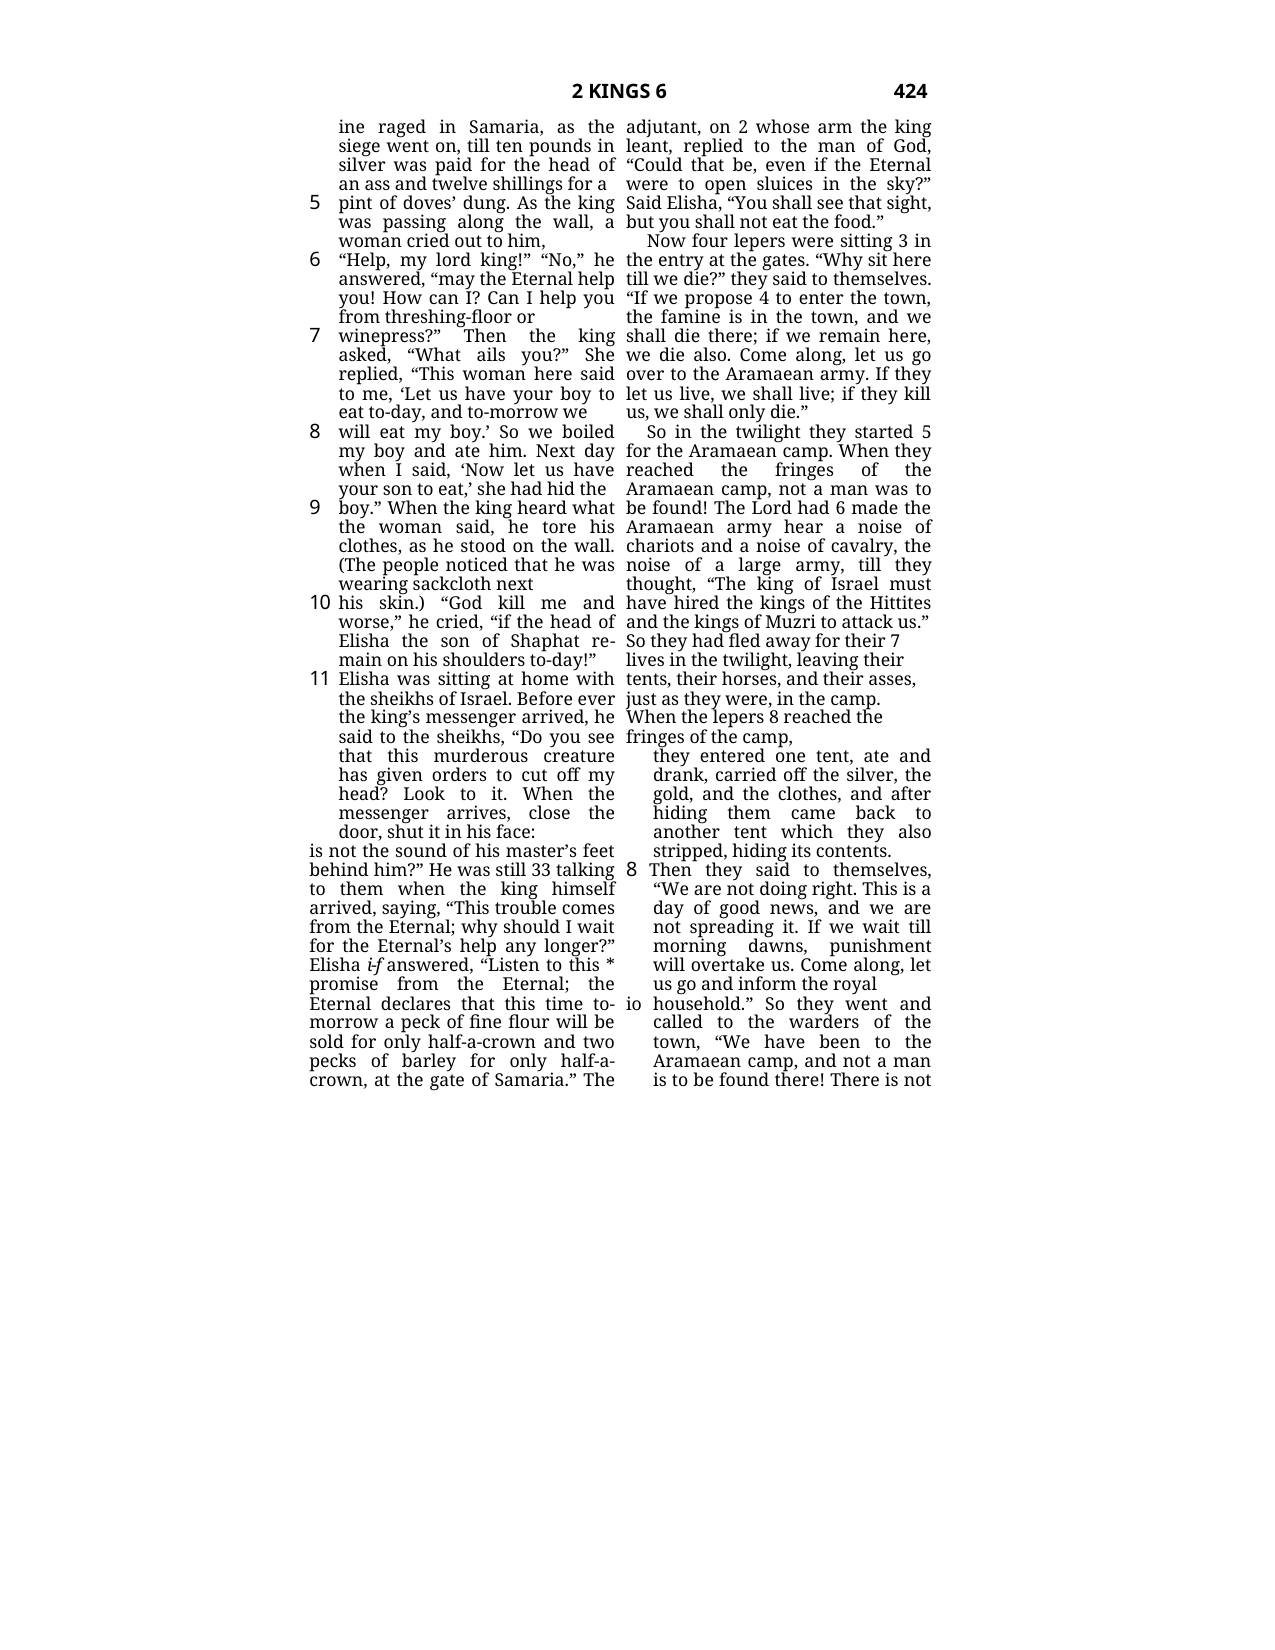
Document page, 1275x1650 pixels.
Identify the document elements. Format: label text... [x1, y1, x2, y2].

list boy.” When the king heard what the woman said, he tore his clothes, as he stood on the wall. (The people noticed that he was wearing sackcloth next [309, 499, 615, 594]
list Then they said to themselves, “We are not doing right. This is a day of good news, and we are not spreading it. If we wait till morning dawns, punishment will overtake us. Come along, let us go and inform the royal [626, 861, 932, 995]
list his skin.) “God kill me and worse,” he cried, “if the head of Elisha the son of Shaphat re­main on his shoulders to-day!” [309, 594, 615, 671]
text io household.” So they went and called to the warders of the town, “We have been to the Aramaean camp, and not a man is to be found there! There is not [626, 995, 932, 1090]
list ine raged in Samaria, as the siege went on, till ten pounds in silver was paid for the head of an ass and twelve shillings for a [309, 118, 615, 194]
list pint of doves’ dung. As the king was passing along the wall, a woman cried out to him, [309, 194, 615, 251]
text So in the twilight they started 5 for the Aramaean camp. When they reached the fringes of the Aramaean camp, not a man was to be found! The Lord had 6 made the Aramaean army hear a noise of chariots and a noise of cavalry, the noise of a large army, till they thought, “The king of Israel must have hired the kings of the Hittites and the kings of Muzri to attack us.” [626, 423, 932, 632]
list will eat my boy.’ So we boiled my boy and ate him. Next day when I said, ‘Now let us have your son to eat,’ she had hid the [309, 423, 615, 499]
text adjutant, on 2 whose arm the king leant, re­plied to the man of God, “Could that be, even if the Eternal were to open sluices in the sky?” Said Elisha, “You shall see that sight, but you shall not eat the food.” [626, 118, 932, 232]
text Now four lepers were sitting 3 in the entry at the gates. “Why sit here till we die?” they said to themselves. “If we propose 4 to enter the town, the famine is in the town, and we shall die there; if we remain here, we die also. Come along, let us go over to the Aramaean army. If they let us live, we shall live; if they kill us, we shall only die.” [626, 232, 932, 423]
text is not the sound of his master’s feet behind him?” He was still 33 talking to them when the king himself arrived, saying, “This trouble comes from the Eternal; why should I wait for the Eter­nal’s help any longer?” Elisha i-f answered, “Listen to this * promise from the Eternal; the Eternal declares that this time to-morrow a peck of fine flour will be sold for only half-a-crown and two pecks of barley for only half-a-crown, at the gate of Samaria.” The [309, 842, 615, 1090]
text they entered one tent, ate and drank, carried off the silver, the gold, and the clothes, and after hiding them came back to another tent which they also stripped, hiding its contents. [653, 747, 932, 861]
text So they had fled away for their 7 lives in the twilight, leaving their tents, their horses, and their asses, just as they were, in the camp. When the lepers 8 reached the fringes of the camp, [626, 632, 932, 747]
list “Help, my lord king!” “No,” he answered, “may the Eternal help you! How can I? Can I help you from threshing-floor or [309, 251, 615, 327]
list Elisha was sitting at home with the sheikhs of Israel. Be­fore ever the king’s messenger arrived, he said to the sheikhs, “Do you see that this murder­ous creature has given orders to cut off my head? Look to it. When the messenger arrives, close the door, shut it in his face: [309, 671, 615, 842]
list winepress?” Then the king asked, “What ails you?” She replied, “This woman here said to me, ‘Let us have your boy to eat to-day, and to-morrow we [309, 327, 615, 423]
